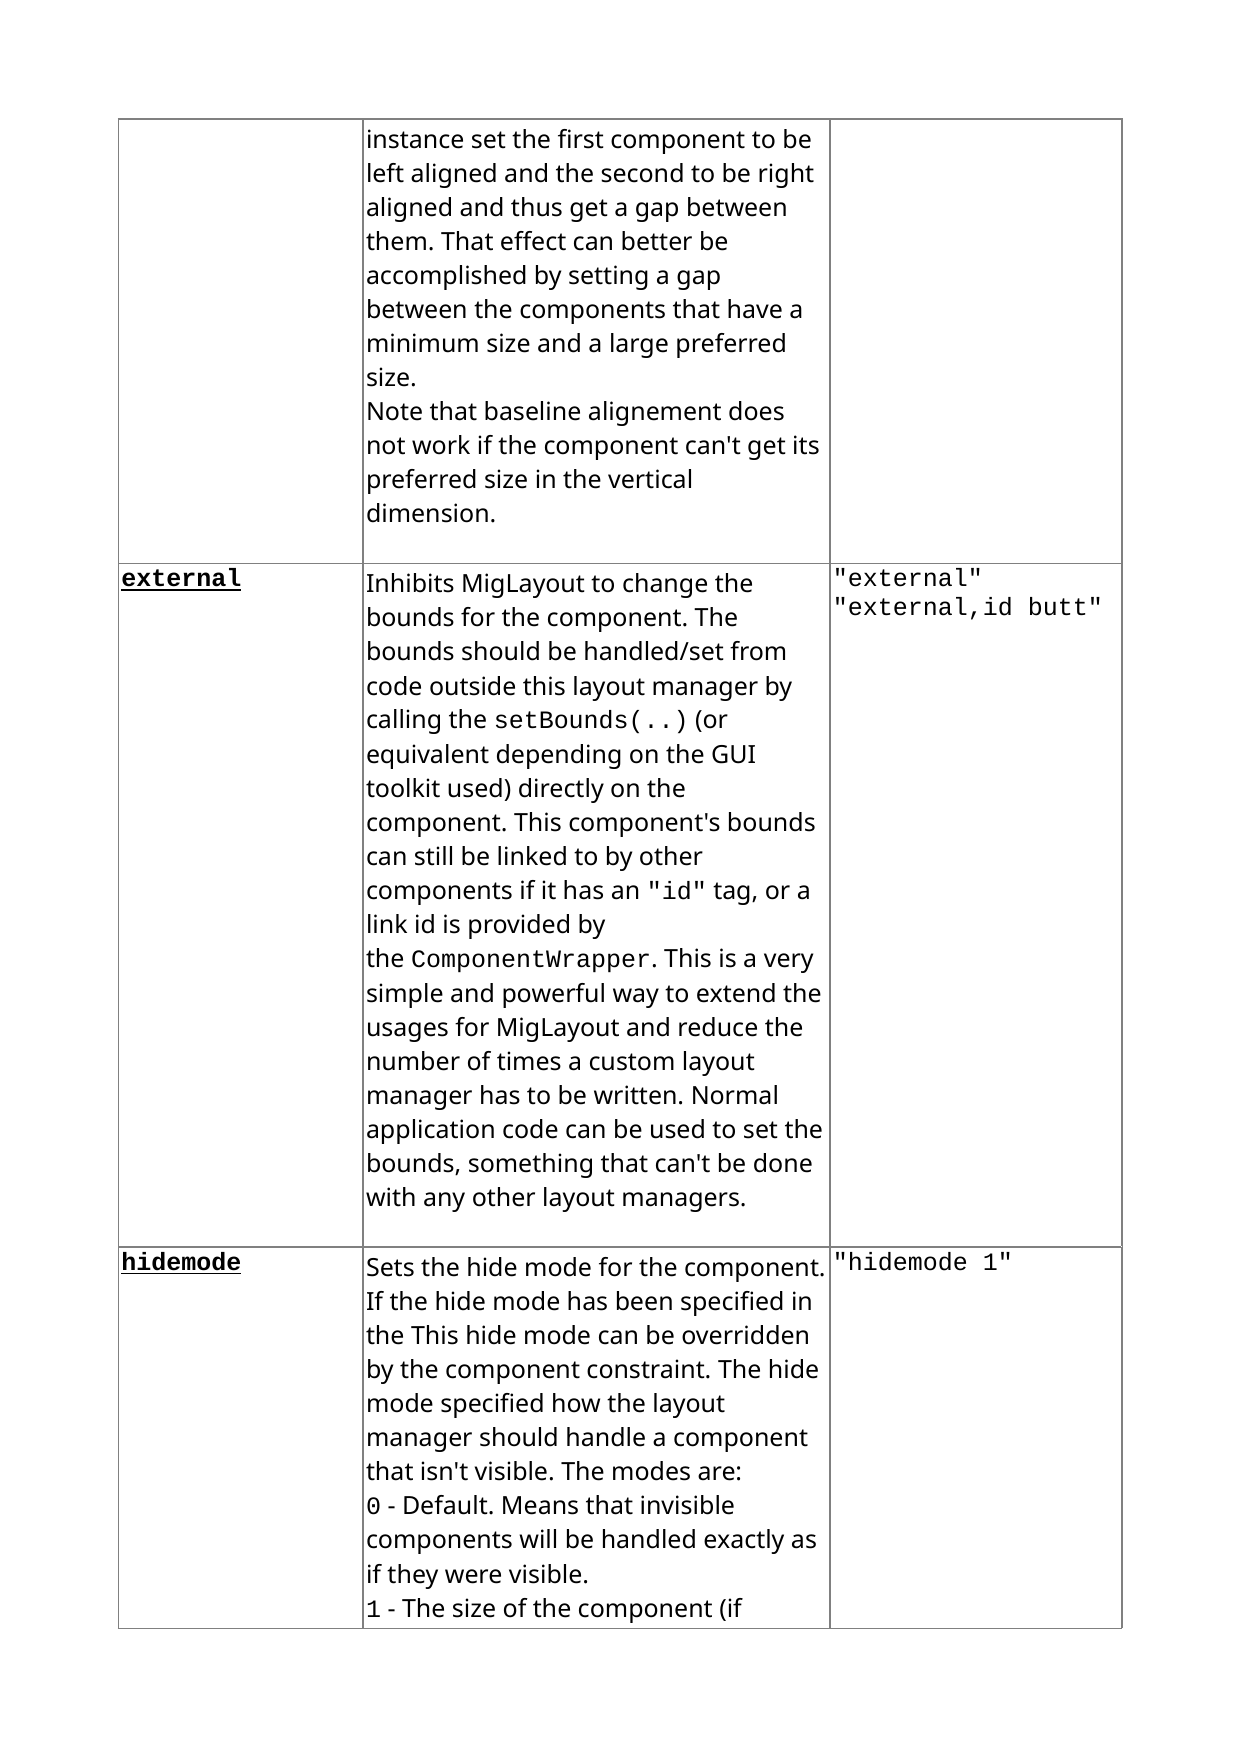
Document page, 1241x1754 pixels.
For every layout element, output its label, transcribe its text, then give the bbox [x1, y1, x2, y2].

table_cell Inhibits MigLayout to change the bounds for the component. The bounds should be handled/set from code outside this layout manager by calling the setBounds(..) (or equivalent depending on the GUI toolkit used) directly on the component. This component's bounds can still be linked to by other components if it has an "id" tag, or a link id is provided by the ComponentWrapper. This is a very simple and powerful way to extend the usages for MigLayout and reduce the number of times a custom layout manager has to be written. Normal application code can be used to set the bounds, something that can't be done with any other layout managers. [364, 564, 829, 1246]
table_cell [119, 120, 362, 563]
table_cell external [119, 564, 362, 1246]
table_cell "hidemode 1" [831, 1248, 1121, 1627]
table_cell instance set the first component to be left aligned and the second to be right aligned and thus get a gap between them. That effect can better be accomplished by setting a gap between the components that have a minimum size and a large preferred size. Note that baseline alignement does not work if the component can't get its preferred size in the vertical dimension. [364, 120, 829, 563]
table_cell Sets the hide mode for the component. If the hide mode has been specified in the This hide mode can be overridden by the component constraint. The hide mode specified how the layout manager should handle a component that isn't visible. The modes are: 0 - Default. Means that invisible components will be handled exactly as if they were visible. 1 - The size of the component (if [364, 1248, 829, 1627]
table_cell [831, 120, 1121, 563]
table_cell hidemode [119, 1248, 362, 1627]
table_cell "external" "external,id butt" [831, 564, 1121, 1246]
